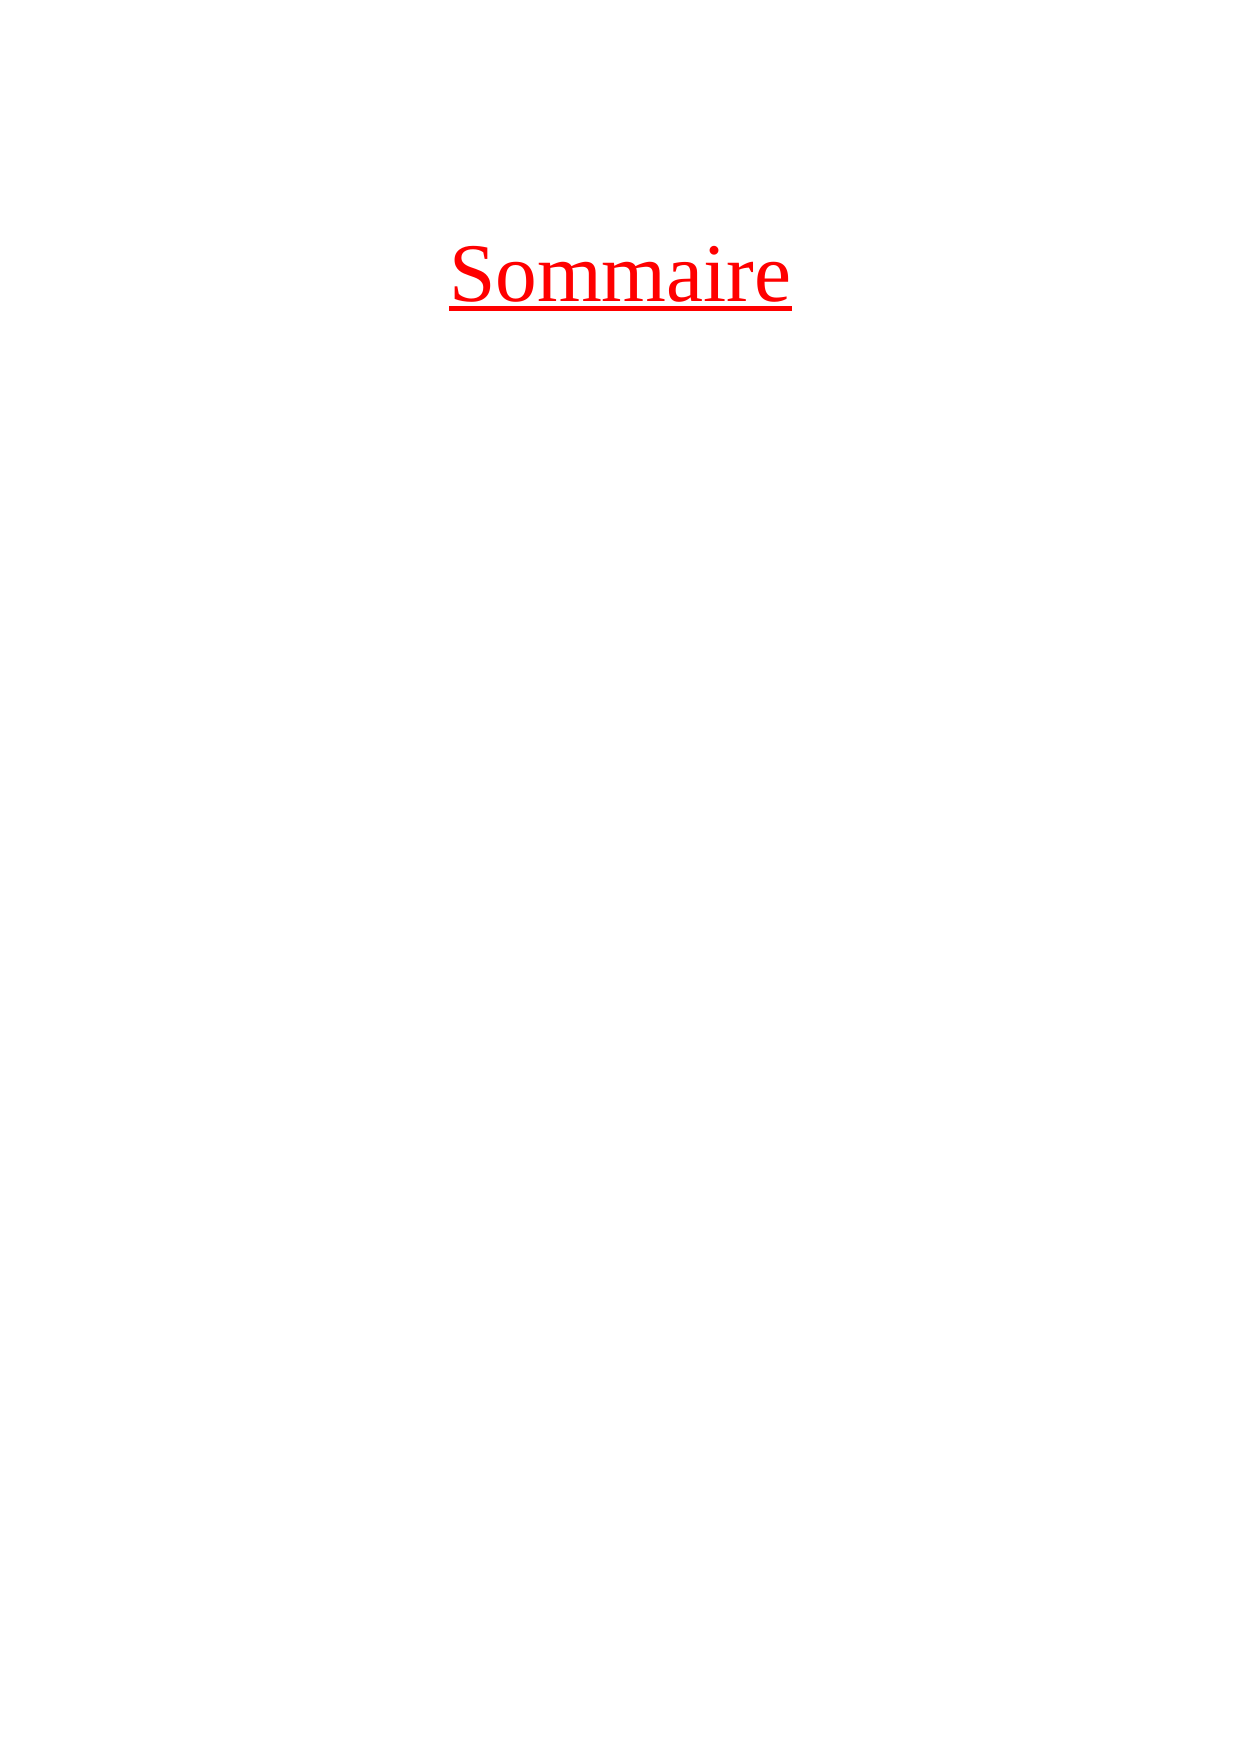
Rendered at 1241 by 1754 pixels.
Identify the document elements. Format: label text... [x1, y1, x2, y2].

text Sommaire [118, 223, 1122, 319]
